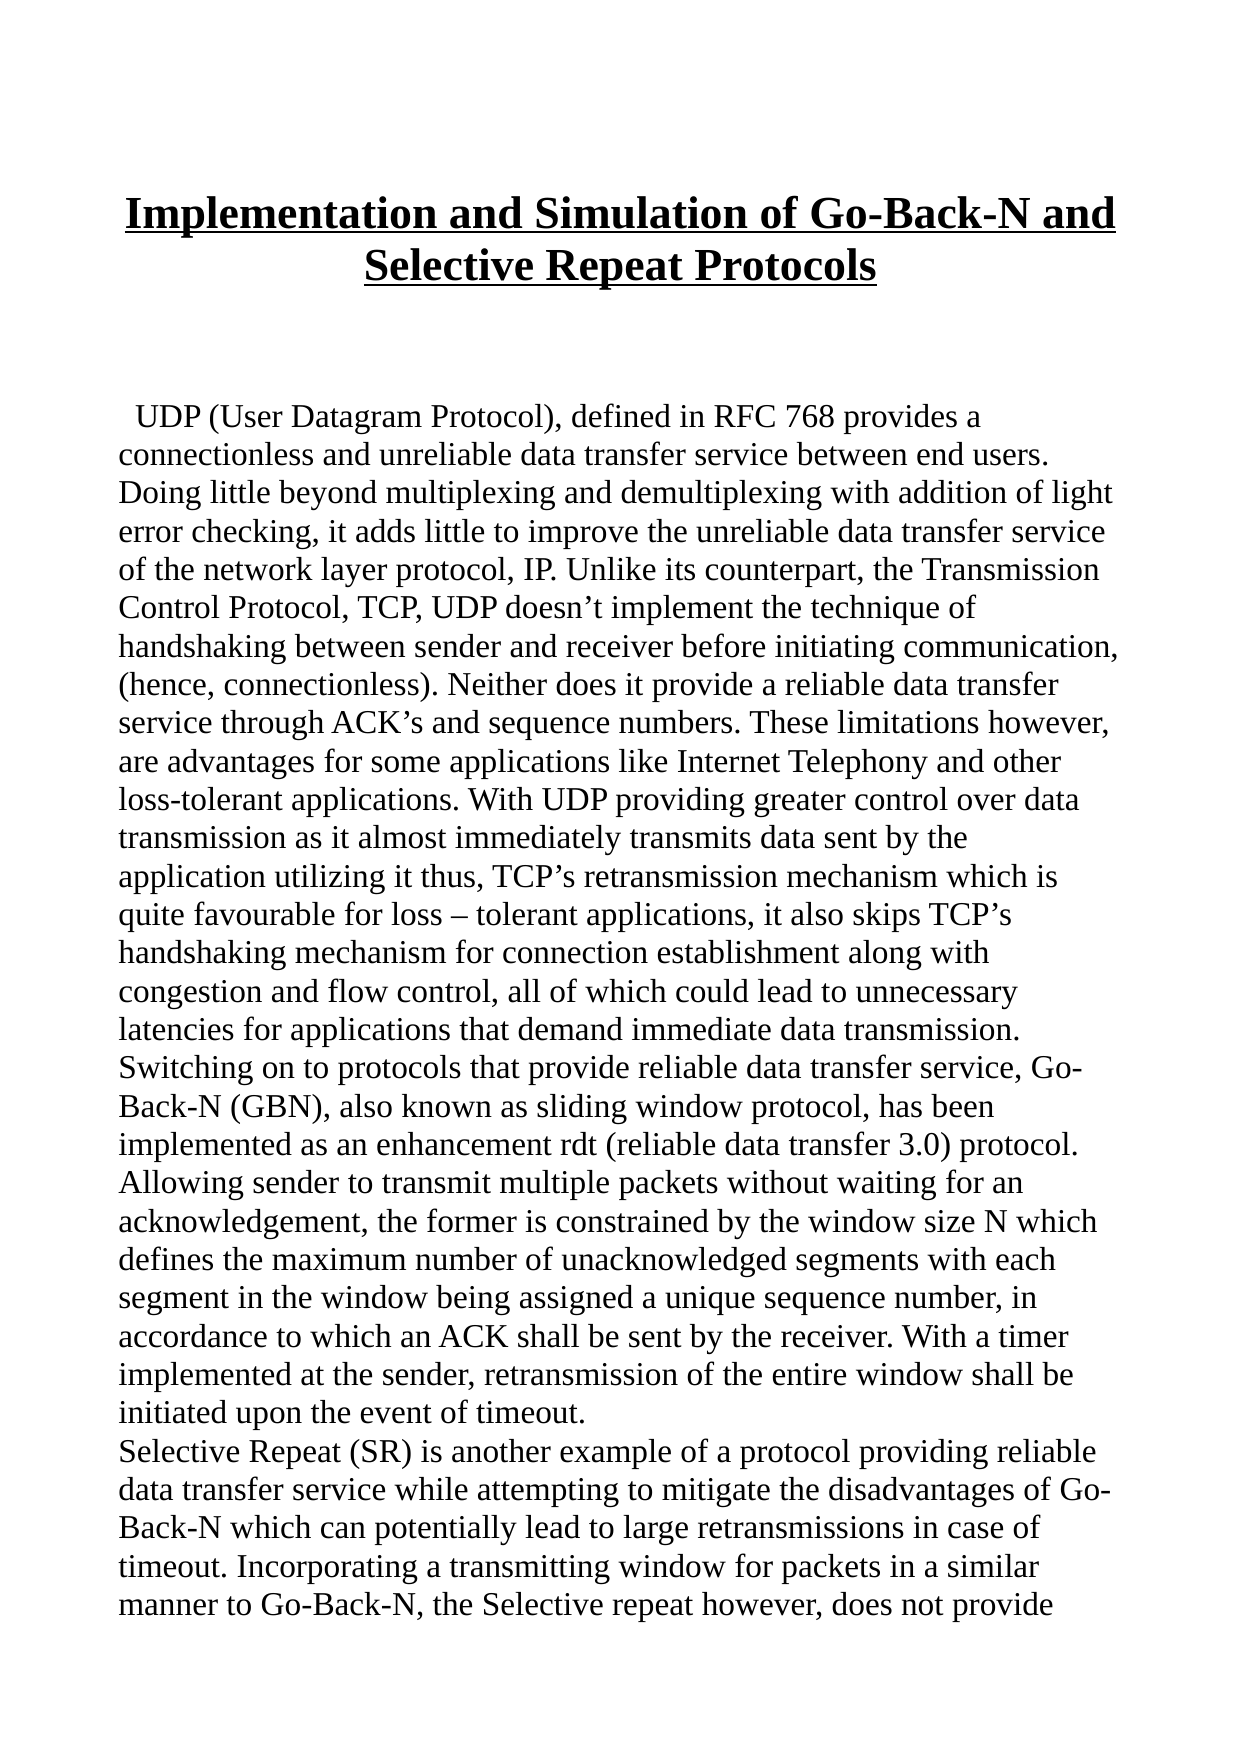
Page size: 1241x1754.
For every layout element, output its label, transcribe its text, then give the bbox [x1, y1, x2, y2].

text UDP (User Datagram Protocol), defined in RFC 768 provides a connectionless and unreliable data transfer service between end users. Doing little beyond multiplexing and demultiplexing with addition of light error checking, it adds little to improve the unreliable data transfer service of the network layer protocol, IP. Unlike its counterpart, the Transmission Control Protocol, TCP, UDP doesn’t implement the technique of handshaking between sender and receiver before initiating communication, (hence, connectionless). Neither does it provide a reliable data transfer service through ACK’s and sequence numbers. These limitations however, are advantages for some applications like Internet Telephony and other loss-tolerant applications. With UDP providing greater control over data transmission as it almost immediately transmits data sent by the application utilizing it thus, TCP’s retransmission mechanism which is quite favourable for loss – tolerant applications, it also skips TCP’s handshaking mechanism for connection establishment along with congestion and flow control, all of which could lead to unnecessary latencies for applications that demand immediate data transmission. [118, 396, 1122, 1048]
text Switching on to protocols that provide reliable data transfer service, Go-Back-N (GBN), also known as sliding window protocol, has been implemented as an enhancement rdt (reliable data transfer 3.0) protocol. Allowing sender to transmit multiple packets without waiting for an acknowledgement, the former is constrained by the window size N which defines the maximum number of unacknowledged segments with each segment in the window being assigned a unique sequence number, in accordance to which an ACK shall be sent by the receiver. With a timer implemented at the sender, retransmission of the entire window shall be initiated upon the event of timeout. [118, 1048, 1122, 1431]
text Selective Repeat (SR) is another example of a protocol providing reliable data transfer service while attempting to mitigate the disadvantages of Go-Back-N which can potentially lead to large retransmissions in case of timeout. Incorporating a transmitting window for packets in a similar manner to Go-Back-N, the Selective repeat however, does not provide [118, 1431, 1122, 1623]
text Implementation and Simulation of Go-Back-N and Selective Repeat Protocols [118, 185, 1122, 291]
